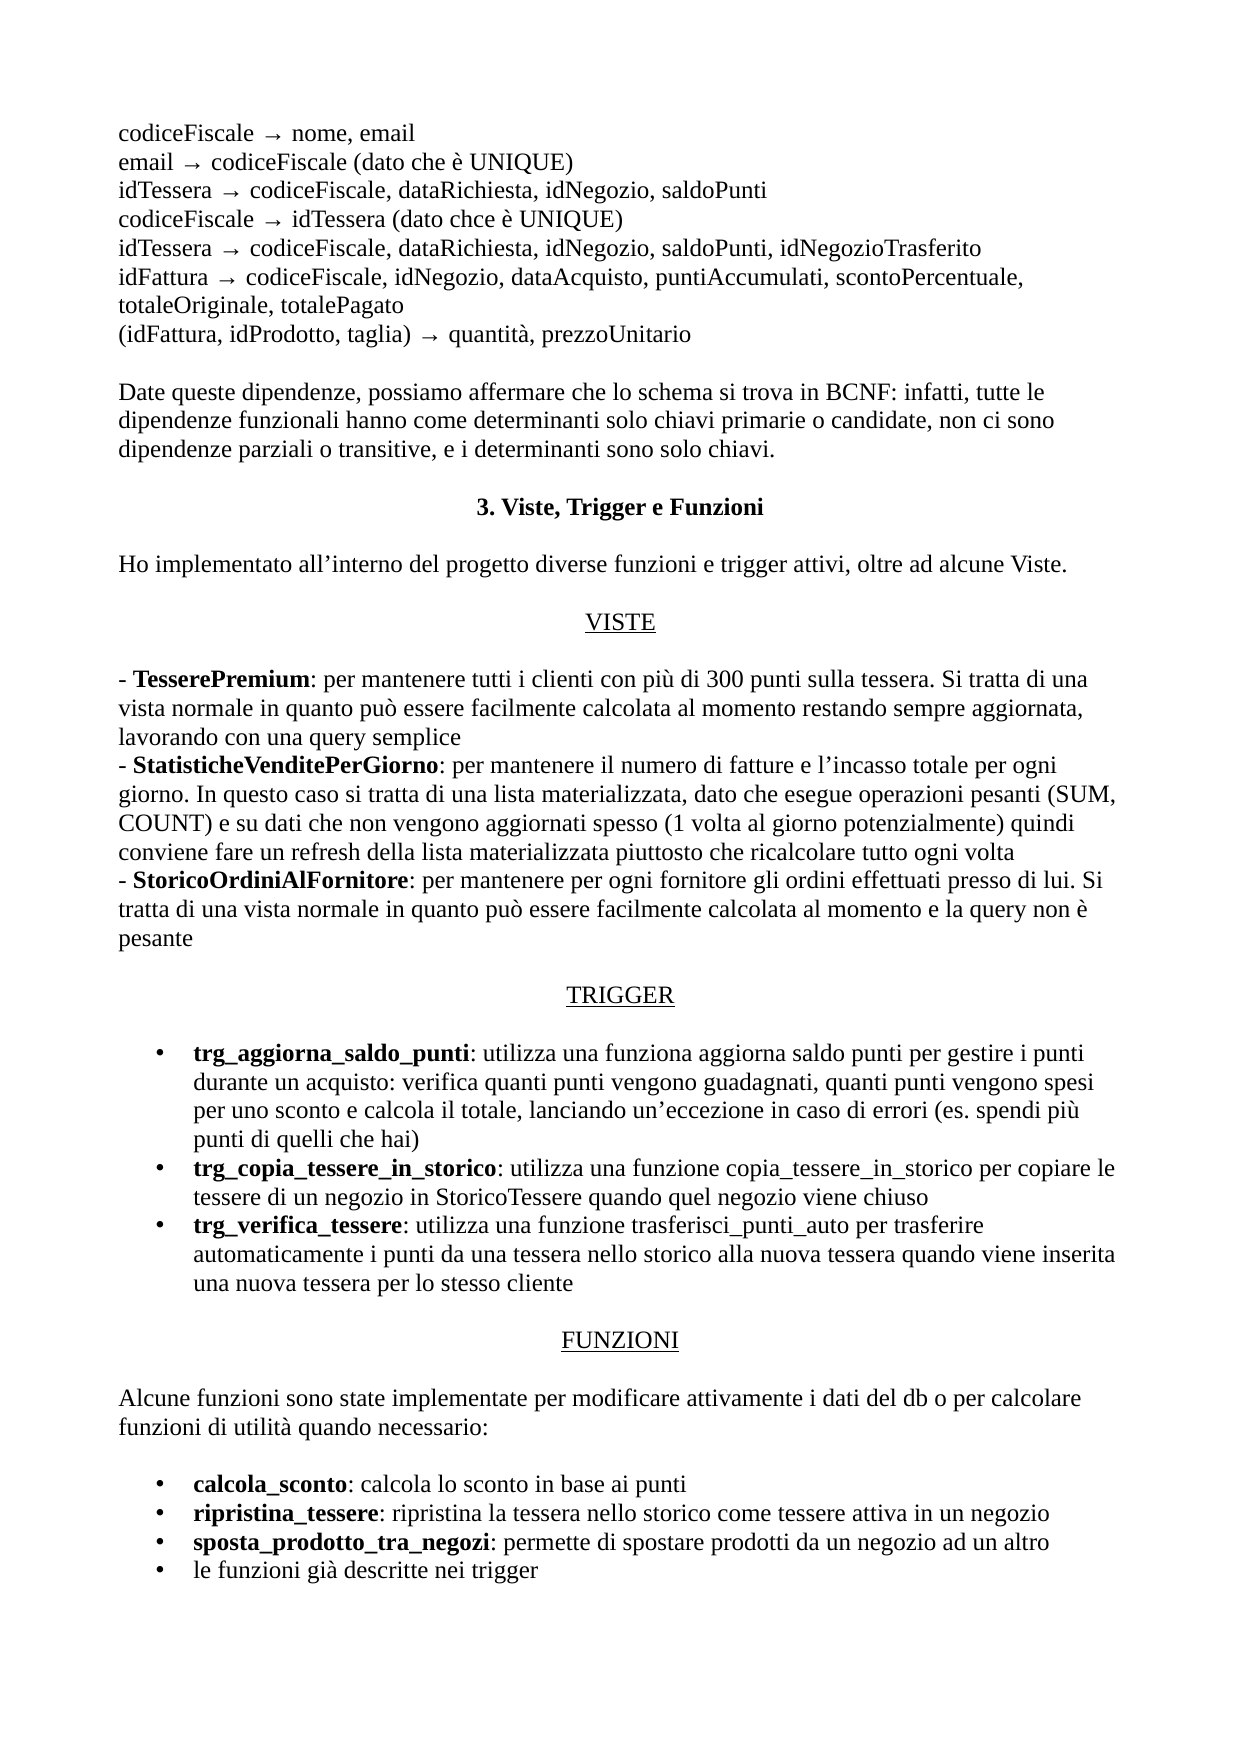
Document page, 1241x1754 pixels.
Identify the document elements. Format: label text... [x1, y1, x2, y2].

text Alcune funzioni sono state implementate per modificare attivamente i dati del db o per calcolare funzioni di utilità quando necessario: [118, 1383, 1122, 1441]
list trg_copia_tessere_in_storico: utilizza una funzione copia_tessere_in_storico per copiare le tessere di un negozio in StoricoTessere quando quel negozio viene chiuso [156, 1153, 1122, 1211]
text Ho implementato all’interno del progetto diverse funzioni e trigger attivi, oltre ad alcune Viste. [118, 549, 1122, 578]
text - TesserePremium: per mantenere tutti i clienti con più di 300 punti sulla tessera. Si tratta di una vista normale in quanto può essere facilmente calcolata al momento restando sempre aggiornata, lavorando con una query semplice [118, 664, 1122, 751]
text email → codiceFiscale (dato che è UNIQUE) [118, 147, 1122, 176]
text TRIGGER [118, 981, 1122, 1009]
text idTessera → codiceFiscale, dataRichiesta, idNegozio, saldoPunti, idNegozioTrasferito [118, 233, 1122, 262]
text idFattura → codiceFiscale, idNegozio, dataAcquisto, puntiAccumulati, scontoPercentuale, totaleOriginale, totalePagato [118, 262, 1122, 319]
list calcola_sconto: calcola lo sconto in base ai punti [156, 1469, 1122, 1498]
list trg_aggiorna_saldo_punti: utilizza una funziona aggiorna saldo punti per gestire i punti durante un acquisto: verifica quanti punti vengono guadagnati, quanti punti vengono spesi per uno sconto e calcola il totale, lanciando un’eccezione in caso di errori (es. spendi più punti di quelli che hai) [156, 1038, 1122, 1153]
text FUNZIONI [118, 1326, 1122, 1354]
list sposta_prodotto_tra_negozi: permette di spostare prodotti da un negozio ad un altro [156, 1527, 1122, 1556]
text Date queste dipendenze, possiamo affermare che lo schema si trova in BCNF: infatti, tutte le dipendenze funzionali hanno come determinanti solo chiavi primarie o candidate, non ci sono dipendenze parziali o transitive, e i determinanti sono solo chiavi. [118, 377, 1122, 463]
text 3. Viste, Trigger e Funzioni [118, 492, 1122, 521]
text idTessera → codiceFiscale, dataRichiesta, idNegozio, saldoPunti [118, 176, 1122, 204]
text codiceFiscale → idTessera (dato chce è UNIQUE) [118, 204, 1122, 233]
list trg_verifica_tessere: utilizza una funzione trasferisci_punti_auto per trasferire automaticamente i punti da una tessera nello storico alla nuova tessera quando viene inserita una nuova tessera per lo stesso cliente [156, 1211, 1122, 1297]
text - StoricoOrdiniAlFornitore: per mantenere per ogni fornitore gli ordini effettuati presso di lui. Si tratta di una vista normale in quanto può essere facilmente calcolata al momento e la query non è pesante [118, 866, 1122, 952]
list le funzioni già descritte nei trigger [156, 1556, 1122, 1584]
text (idFattura, idProdotto, taglia) → quantità, prezzoUnitario [118, 319, 1122, 348]
text - StatisticheVenditePerGiorno: per mantenere il numero di fatture e l’incasso totale per ogni giorno. In questo caso si tratta di una lista materializzata, dato che esegue operazioni pesanti (SUM, COUNT) e su dati che non vengono aggiornati spesso (1 volta al giorno potenzialmente) quindi conviene fare un refresh della lista materializzata piuttosto che ricalcolare tutto ogni volta [118, 751, 1122, 866]
list ripristina_tessere: ripristina la tessera nello storico come tessere attiva in un negozio [156, 1498, 1122, 1527]
text VISTE [118, 607, 1122, 636]
text codiceFiscale → nome, email [118, 118, 1122, 147]
